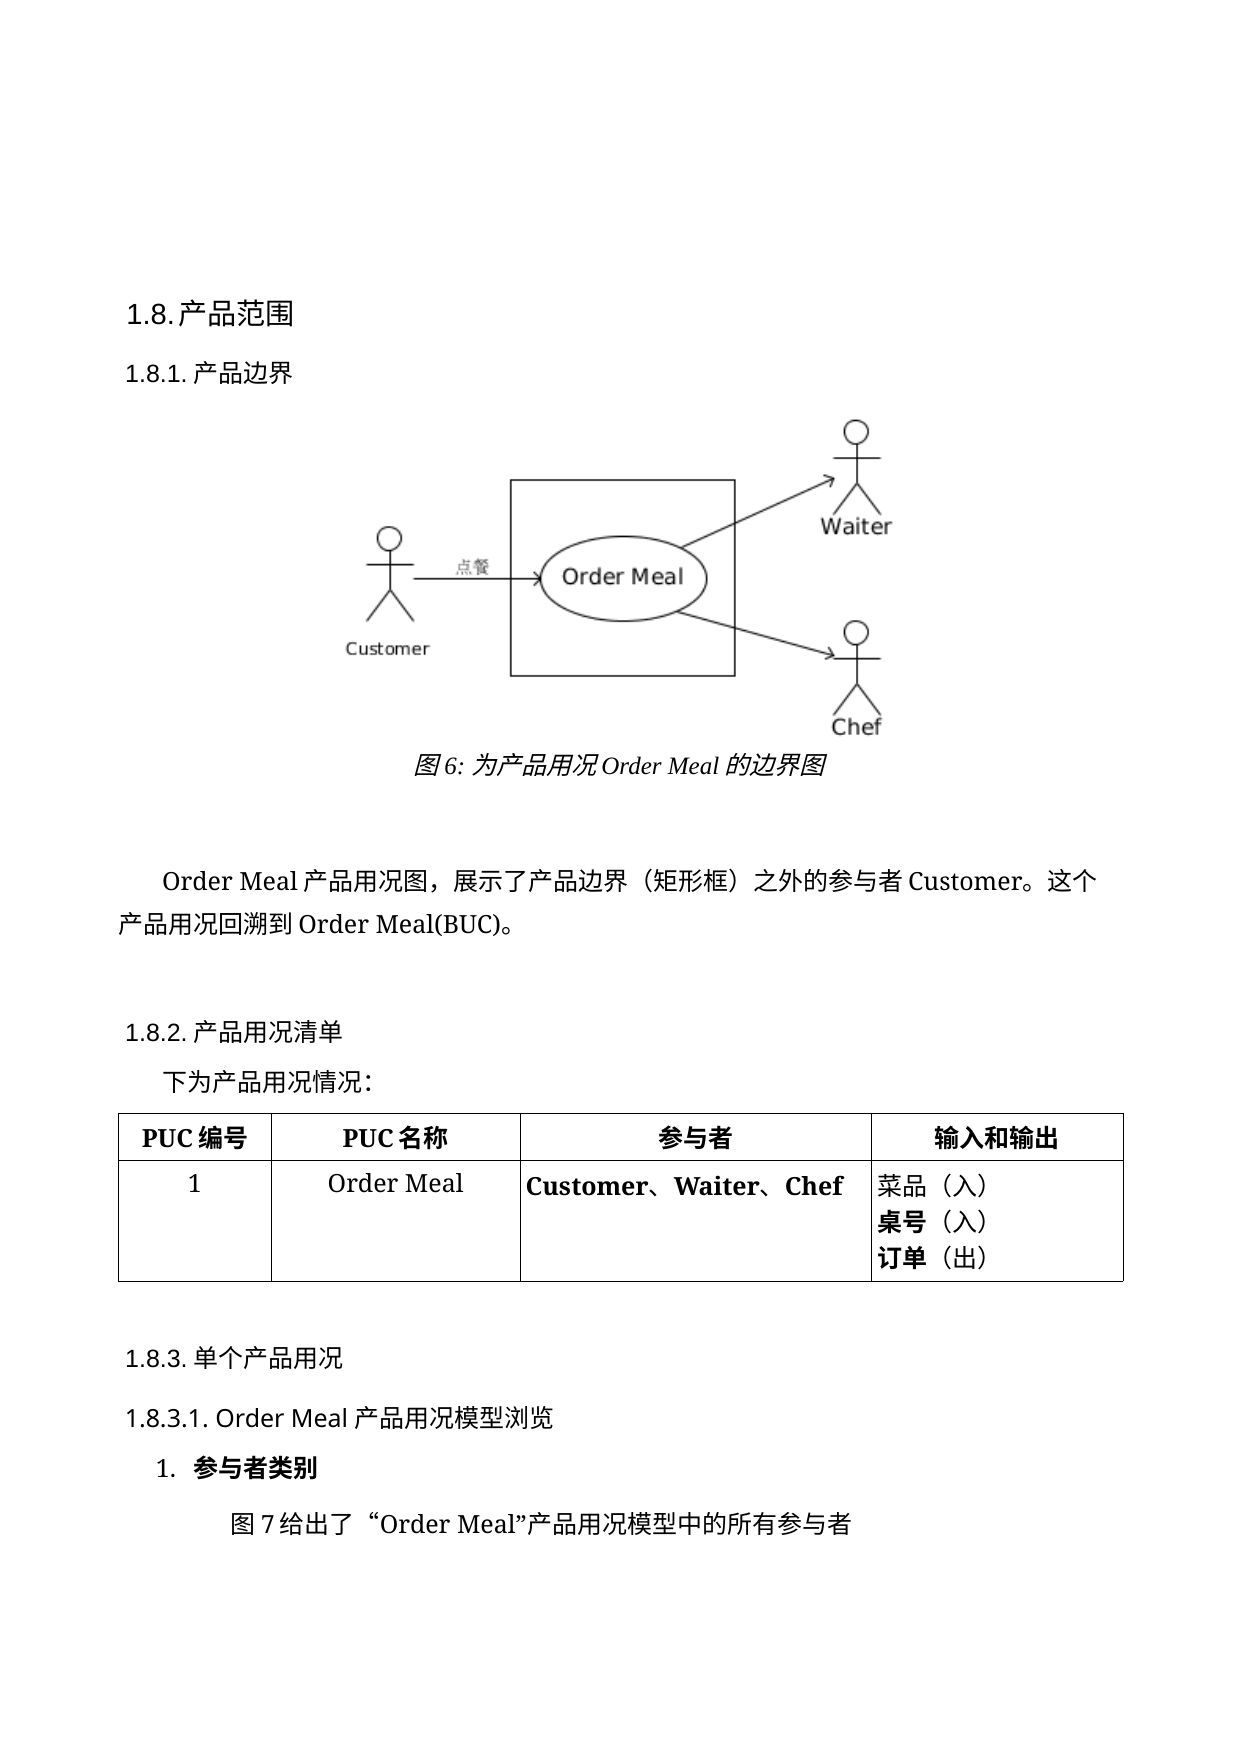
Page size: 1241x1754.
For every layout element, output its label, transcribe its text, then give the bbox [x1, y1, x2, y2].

subtitle 产品范围 [118, 291, 1122, 333]
table_cell Customer、Waiter、Chef [521, 1161, 871, 1281]
subtitle Order Meal 产品用况模型浏览 [118, 1398, 1122, 1435]
subtitle 产品边界 [118, 353, 1122, 389]
subtitle 单个产品用况 [118, 1339, 1122, 1375]
table_cell Order Meal [272, 1161, 520, 1281]
picture [338, 409, 902, 746]
table_header PUC名称 [272, 1114, 520, 1160]
text Order Meal产品用况图，展示了产品边界（矩形框）之外的参与者Customer。这个产品用况回溯到Order Meal(BUC)。 [118, 861, 1122, 941]
table_header 参与者 [521, 1114, 871, 1160]
table_header PUC编号 [119, 1114, 271, 1160]
list 参与者类别 [156, 1448, 1122, 1484]
subtitle 产品用况清单 [118, 1013, 1122, 1049]
text 下为产品用况情况： [118, 1063, 1122, 1099]
text 图 6: 为产品用况Order Meal的边界图 [332, 409, 908, 781]
table_header 输入和输出 [872, 1114, 1123, 1160]
table_cell 1 [119, 1161, 271, 1281]
table_cell 菜品（入） 桌号（入） 订单（出） [872, 1161, 1123, 1281]
list 图7给出了“Order Meal”产品用况模型中的所有参与者 [193, 1505, 1122, 1541]
